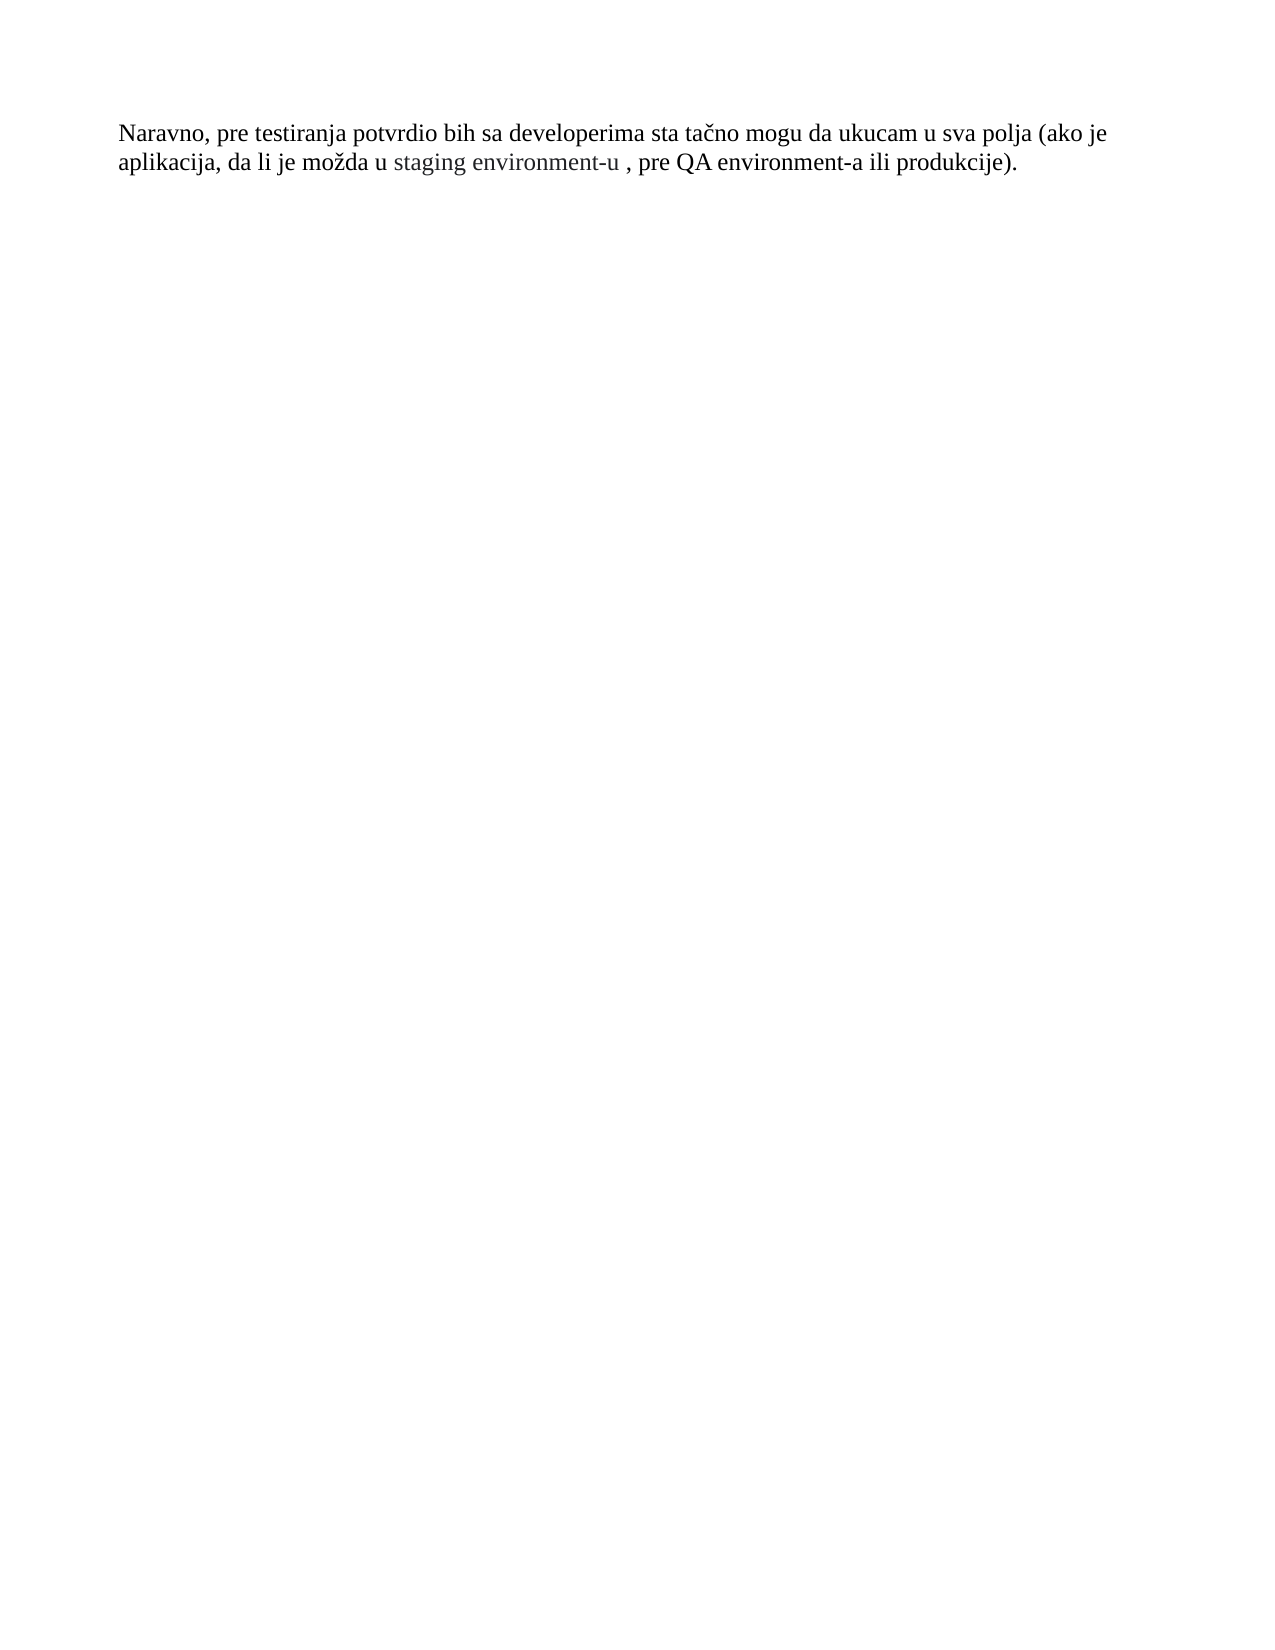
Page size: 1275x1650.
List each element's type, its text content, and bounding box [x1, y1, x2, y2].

text Naravno, pre testiranja potvrdio bih sa developerima sta tačno mogu da ukucam u sva polja (ako je aplikacija, da li je možda u staging environment-u , pre QA environment-a ili produkcije). [118, 118, 1157, 176]
